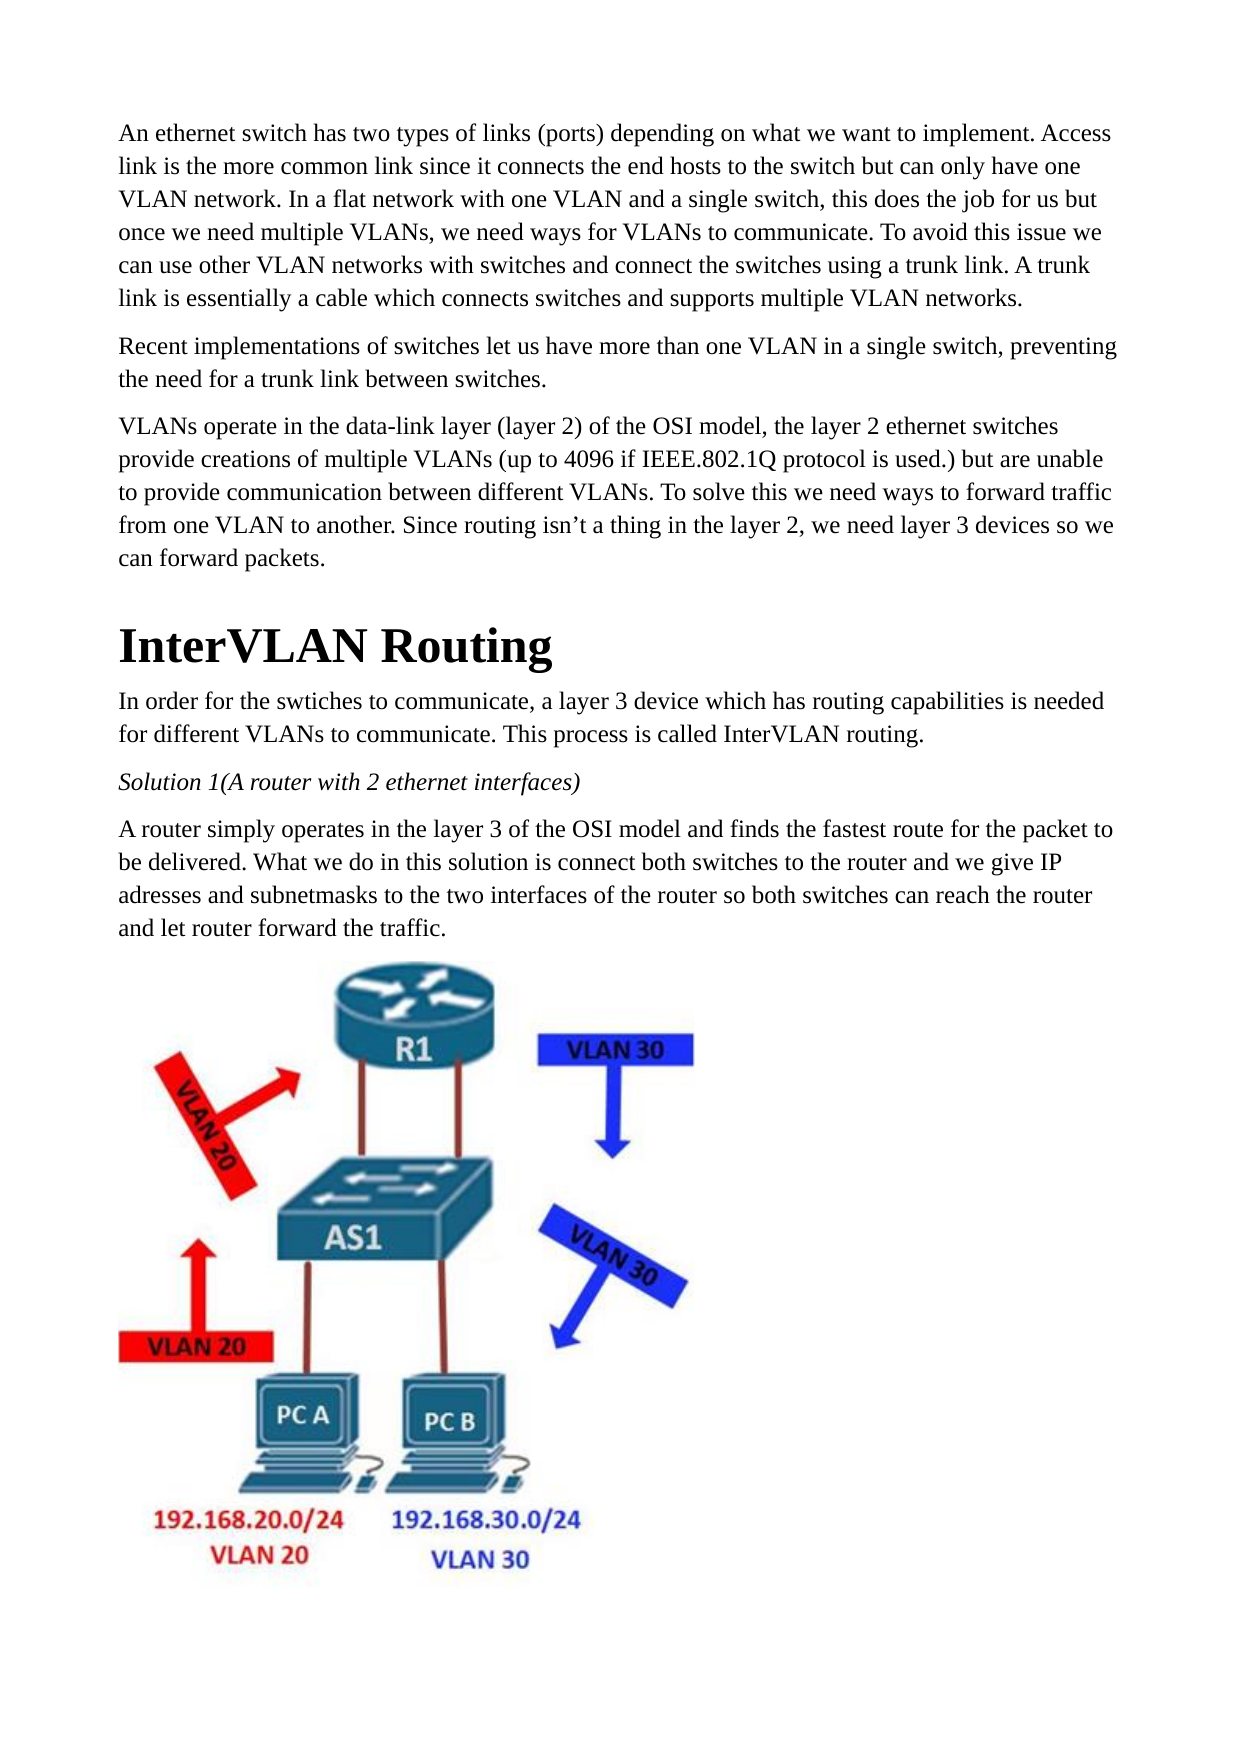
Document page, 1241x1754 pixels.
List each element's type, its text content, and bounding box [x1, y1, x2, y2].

picture [118, 961, 695, 1591]
text In order for the swtiches to communicate, a layer 3 device which has routing capabilities is needed for different VLANs to communicate. This process is called InterVLAN routing. [118, 686, 1122, 748]
text Solution 1(A router with 2 ethernet interfaces) [118, 767, 1122, 796]
text A router simply operates in the layer 3 of the OSI model and finds the fastest route for the packet to be delivered. What we do in this solution is connect both switches to the router and we give IP adresses and subnetmasks to the two interfaces of the router so both switches can reach the router and let router forward the traffic. [118, 814, 1122, 942]
text Recent implementations of switches let us have more than one VLAN in a single switch, preventing the need for a trunk link between switches. [118, 331, 1122, 393]
text VLANs operate in the data-link layer (layer 2) of the OSI model, the layer 2 ethernet switches provide creations of multiple VLANs (up to 4096 if IEEE.802.1Q protocol is used.) but are unable to provide communication between different VLANs. To solve this we need ways to forward traffic from one VLAN to another. Since routing isn’t a thing in the layer 2, we need layer 3 devices so we can forward packets. [118, 411, 1122, 572]
text An ethernet switch has two types of links (ports) depending on what we want to implement. Access link is the more common link since it connects the end hosts to the switch but can only have one VLAN network. In a flat network with one VLAN and a single switch, this does the job for us but once we need multiple VLANs, we need ways for VLANs to communicate. To avoid this issue we can use other VLAN networks with switches and connect the switches using a trunk link. A trunk link is essentially a cable which connects switches and supports multiple VLAN networks. [118, 118, 1122, 312]
subtitle InterVLAN Routing [118, 616, 1122, 674]
